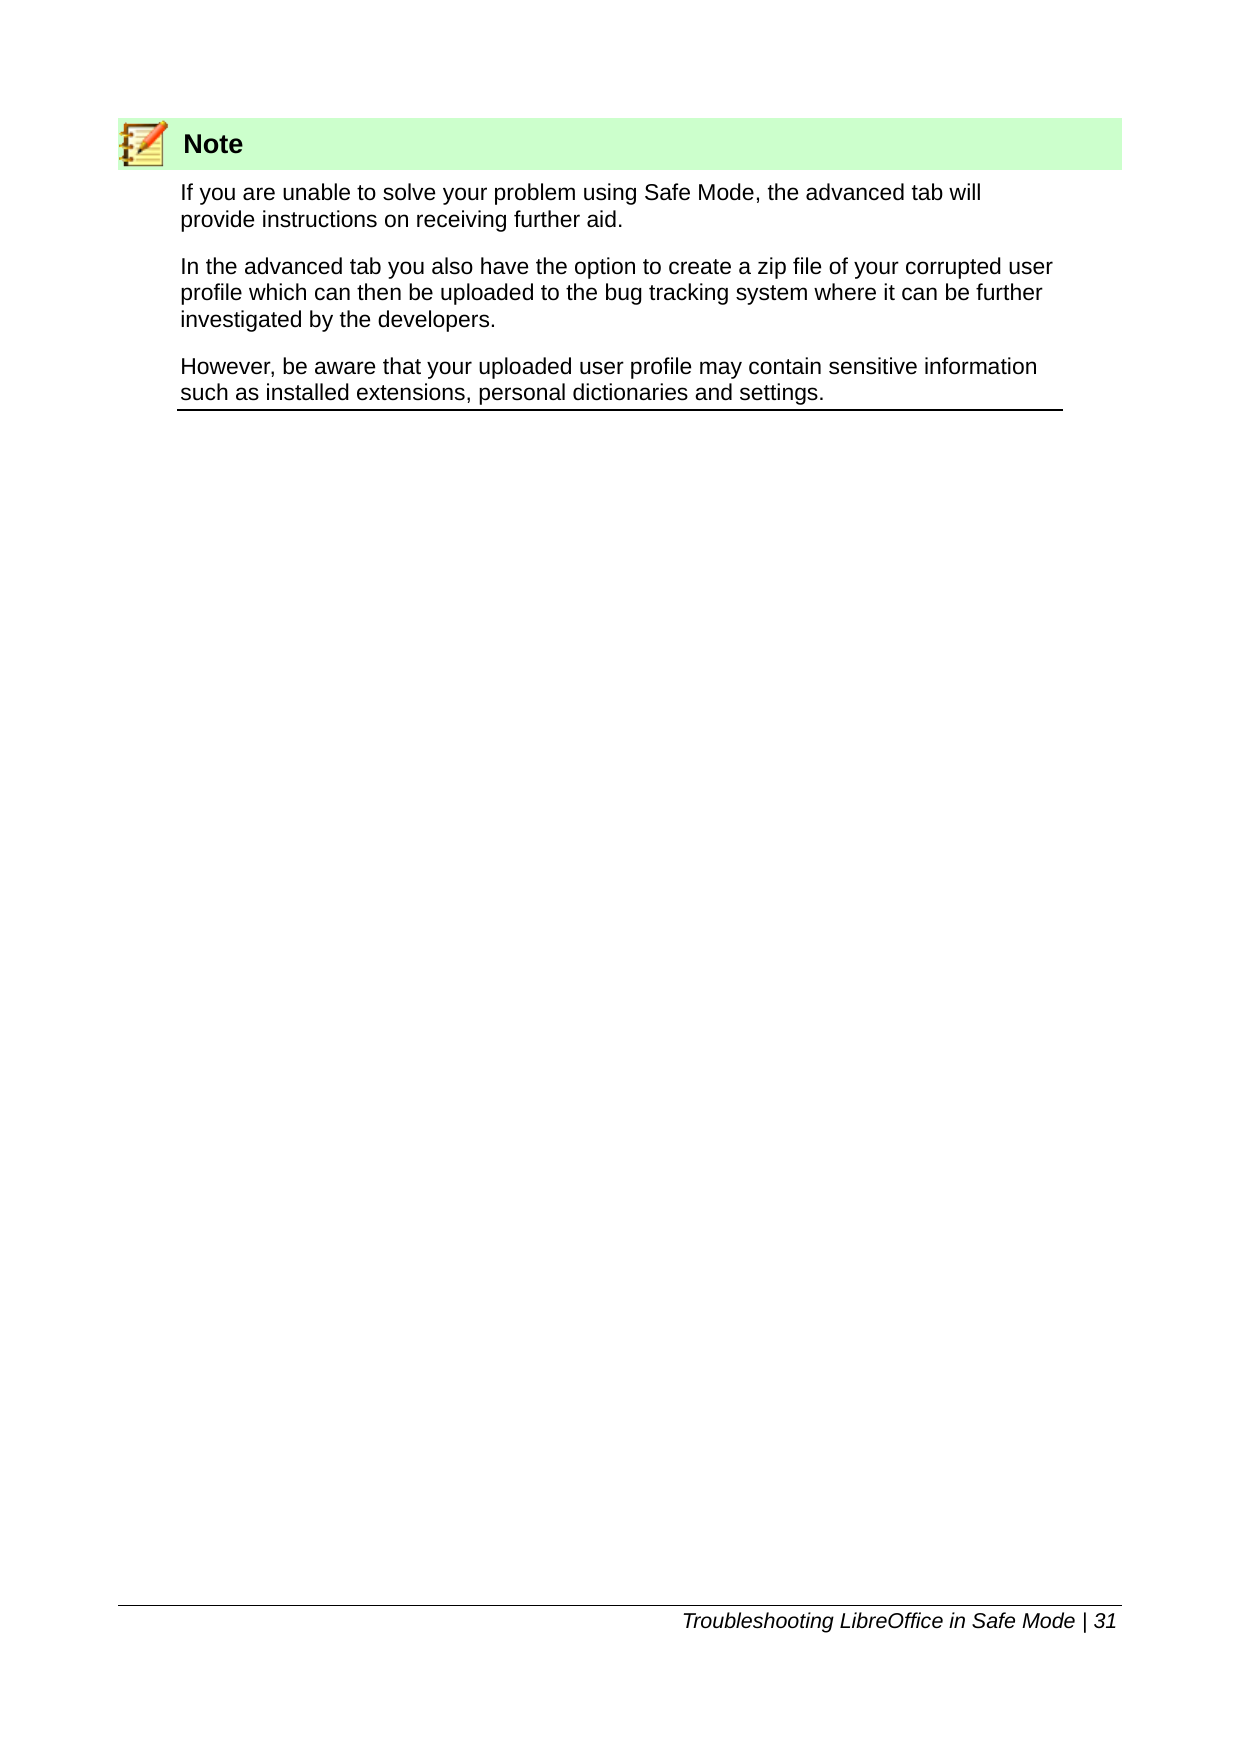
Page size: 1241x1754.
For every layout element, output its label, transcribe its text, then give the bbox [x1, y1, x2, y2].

text However, be aware that your uploaded user profile may contain sensitive information such as installed extensions, personal dictionaries and settings. [177, 350, 1063, 409]
picture [119, 119, 170, 170]
subtitle Note [118, 118, 1122, 170]
text In the advanced tab you also have the option to create a zip file of your corrupted user profile which can then be uploaded to the bug tracking system where it can be further investigated by the developers. [177, 250, 1063, 332]
text If you are unable to solve your problem using Safe Mode, the advanced tab will provide instructions on receiving further aid. [177, 176, 1063, 232]
